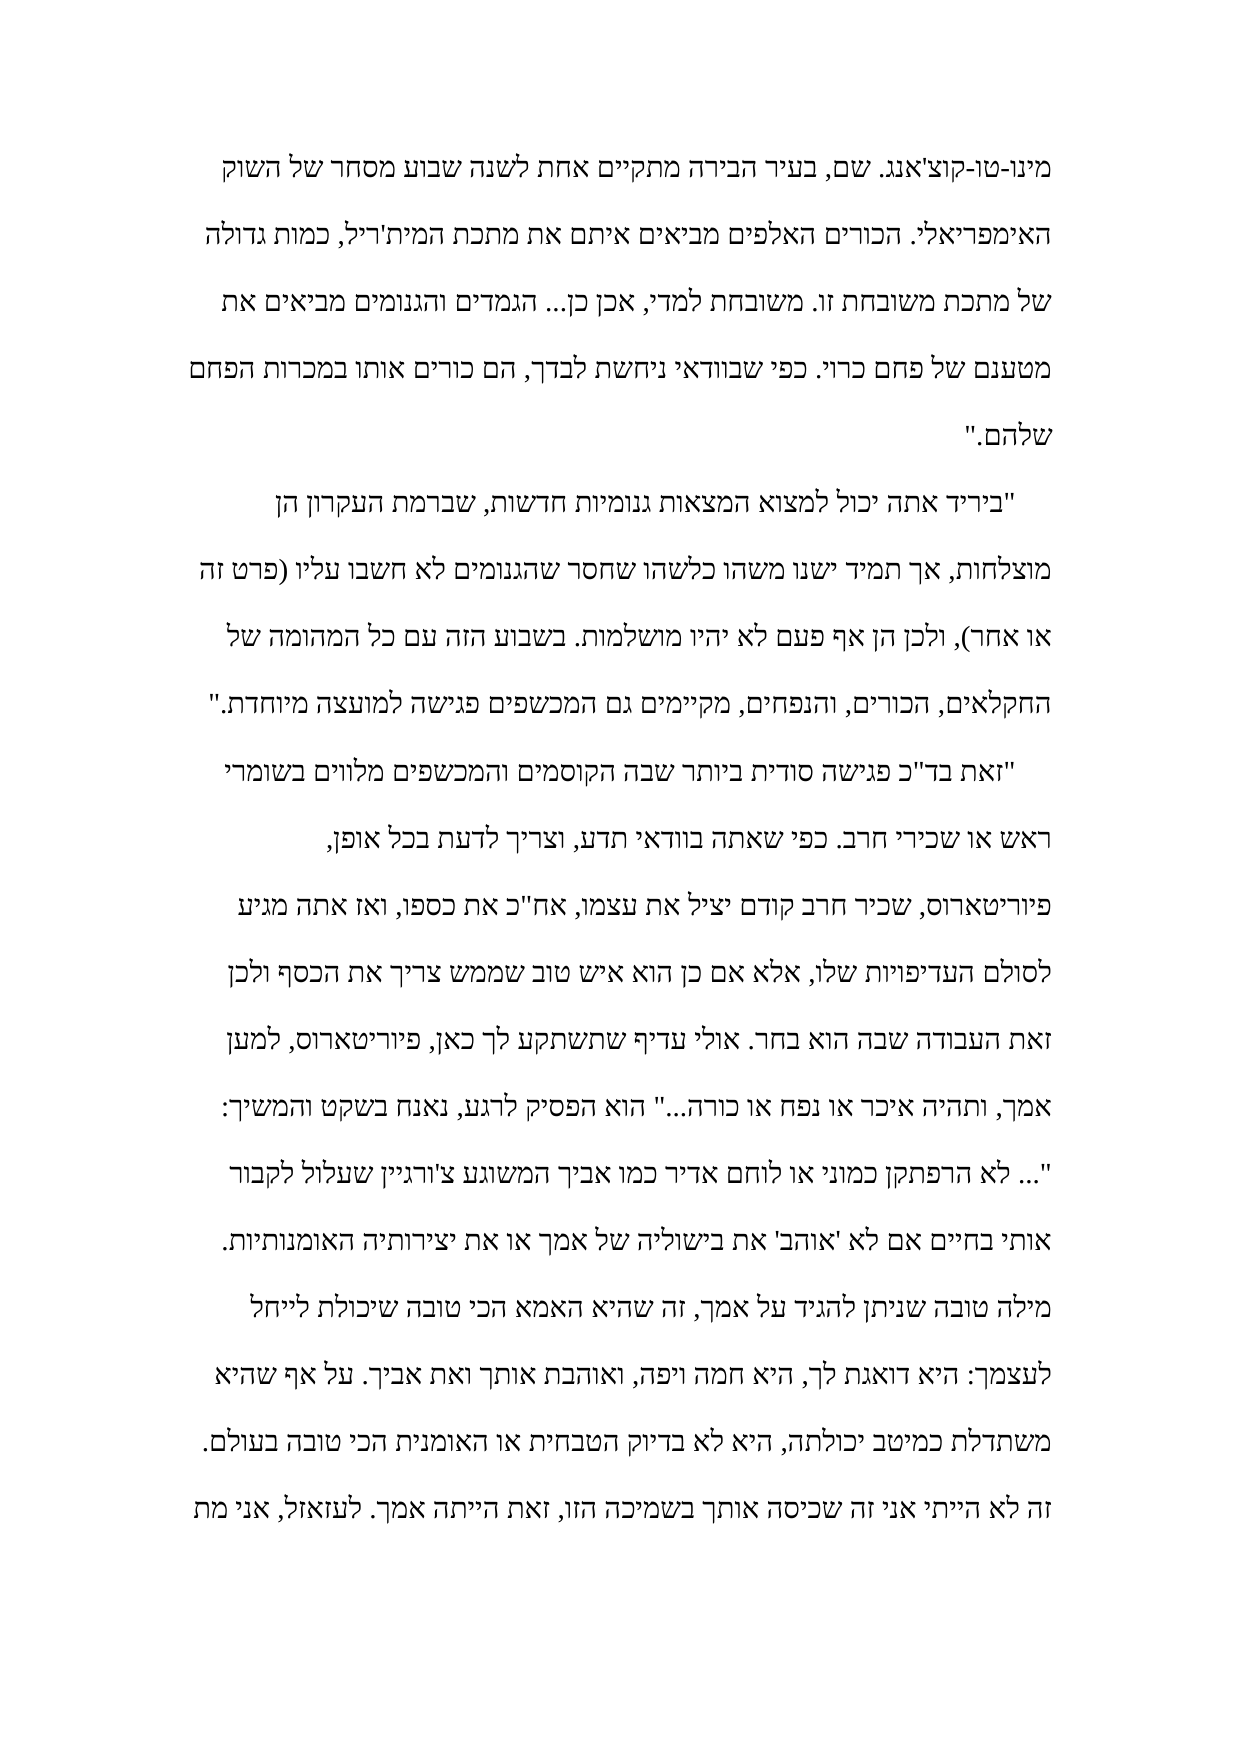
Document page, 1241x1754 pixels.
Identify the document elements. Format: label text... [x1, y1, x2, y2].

text "זאת בד"כ פגישה סודית ביותר שבה הקוסמים והמכשפים מלווים בשומרי ראש או שכירי חרב. כפי שאתה בוודאי תדע, וצריך לדעת בכל אופן, פיוריטארוס, שכיר חרב קודם יציל את עצמו, אח"כ את כספו, ואז אתה מגיע לסולם העדיפויות שלו, אלא אם כן הוא איש טוב שממש צריך את הכסף ולכן זאת העבודה שבה הוא בחר. אולי עדיף שתשתקע לך כאן, פיוריטארוס, למען אמך, ותהיה איכר או נפח או כורה..." הוא הפסיק לרגע, נאנח בשקט והמשיך: "... לא הרפתקן כמוני או לוחם אדיר כמו אביך המשוגע צ'ורגיין שעלול לקבור אותי בחיים אם לא 'אוהב' את בישוליה של אמך או את יצירותיה האומנותיות. מילה טובה שניתן להגיד על אמך, זה שהיא האמא הכי טובה שיכולת לייחל לעצמך: היא דואגת לך, היא חמה ויפה, ואוהבת אותך ואת אביך. על אף שהיא משתדלת כמיטב יכולתה, היא לא בדיוק הטבחית או האומנית הכי טובה בעולם. זה לא הייתי אני זה שכיסה אותך בשמיכה הזו, זאת הייתה אמך. לעזאזל, אני מת [187, 754, 1053, 1525]
text מינו-טו-קוצ'אנג. שם, בעיר הבירה מתקיים אחת לשנה שבוע מסחר של השוק האימפריאלי. הכורים האלפים מביאים איתם את מתכת המית'ריל, כמות גדולה של מתכת משובחת זו. משובחת למדי, אכן כן... הגמדים והגנומים מביאים את מטענם של פחם כרוי. כפי שבוודאי ניחשת לבדך, הם כורים אותו במכרות הפחם שלהם." [187, 150, 1053, 452]
text "ביריד אתה יכול למצוא המצאות גנומיות חדשות, שברמת העקרון הן מוצלחות, אך תמיד ישנו משהו כלשהו שחסר שהגנומים לא חשבו עליו (פרט זה או אחר), ולכן הן אף פעם לא יהיו מושלמות. בשבוע הזה עם כל המהומה של החקלאים, הכורים, והנפחים, מקיימים גם המכשפים פגישה למועצה מיוחדת." [187, 485, 1053, 720]
